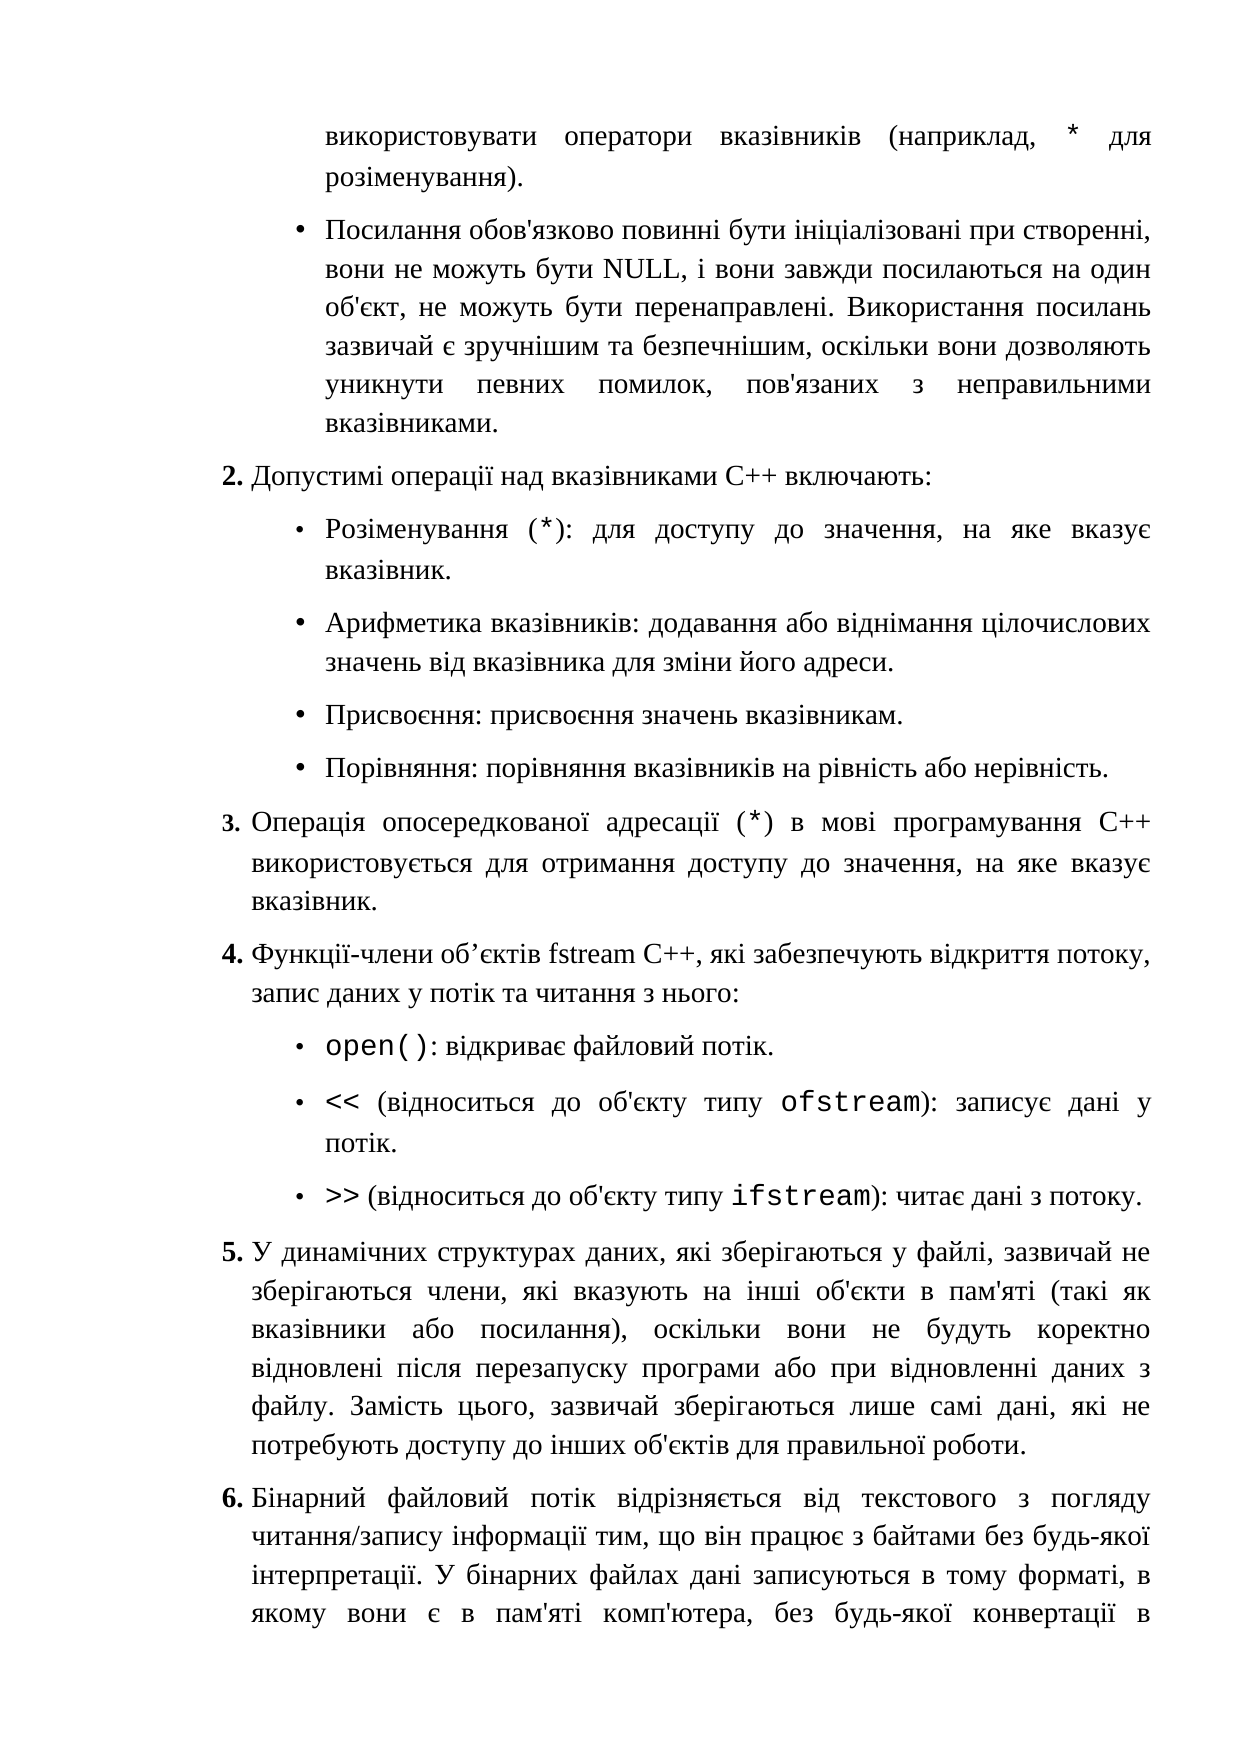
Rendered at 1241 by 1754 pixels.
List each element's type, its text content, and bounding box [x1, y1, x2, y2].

list Порівняння: порівняння вказівників на рівність або нерівність. [295, 751, 1152, 784]
list Розіменування (*): для доступу до значення, на яке вказує вказівник. [295, 511, 1152, 586]
list Присвоєння: присвоєння значень вказівникам. [295, 697, 1152, 731]
list << (відноситься до об'єкту типу ofstream): записує дані у потік. [295, 1084, 1152, 1159]
list open(): відкриває файловий потік. [295, 1028, 1152, 1064]
list використовувати оператори вказівників (наприклад, * для розіменування). [295, 118, 1152, 193]
list Бінарний файловий потік відрізняється від текстового з погляду читання/запису інформації тим, що він працює з байтами без будь-якої інтерпретації. У бінарних файлах дані записуються в тому форматі, в якому вони є в пам'яті комп'ютера, без будь-якої конвертації в [222, 1480, 1152, 1629]
list Допустимі операції над вказівниками С++ включають: [222, 458, 1152, 492]
list У динамічних структурах даних, які зберігаються у файлі, зазвичай не зберігаються члени, які вказують на інші об'єкти в пам'яті (такі як вказівники або посилання), оскільки вони не будуть коректно відновлені після перезапуску програми або при відновленні даних з файлу. Замість цього, зазвичай зберігаються лише самі дані, які не потребують доступу до інших об'єктів для правильної роботи. [222, 1234, 1152, 1460]
list Операція опосередкованої адресації (*) в мові програмування C++ використовується для отримання доступу до значення, на яке вказує вказівник. [222, 804, 1152, 917]
list Функції-члени об’єктів fstream С++, які забезпечують відкриття потоку, запис даних у потік та читання з нього: [222, 936, 1152, 1008]
list >> (відноситься до об'єкту типу ifstream): читає дані з потоку. [295, 1178, 1152, 1214]
list Арифметика вказівників: додавання або віднімання цілочислових значень від вказівника для зміни його адреси. [295, 606, 1152, 678]
list Посилання обов'язково повинні бути ініціалізовані при створенні, вони не можуть бути NULL, і вони завжди посилаються на один об'єкт, не можуть бути перенаправлені. Використання посилань зазвичай є зручнішим та безпечнішим, оскільки вони дозволяють уникнути певних помилок, пов'язаних з неправильними вказівниками. [295, 212, 1152, 439]
